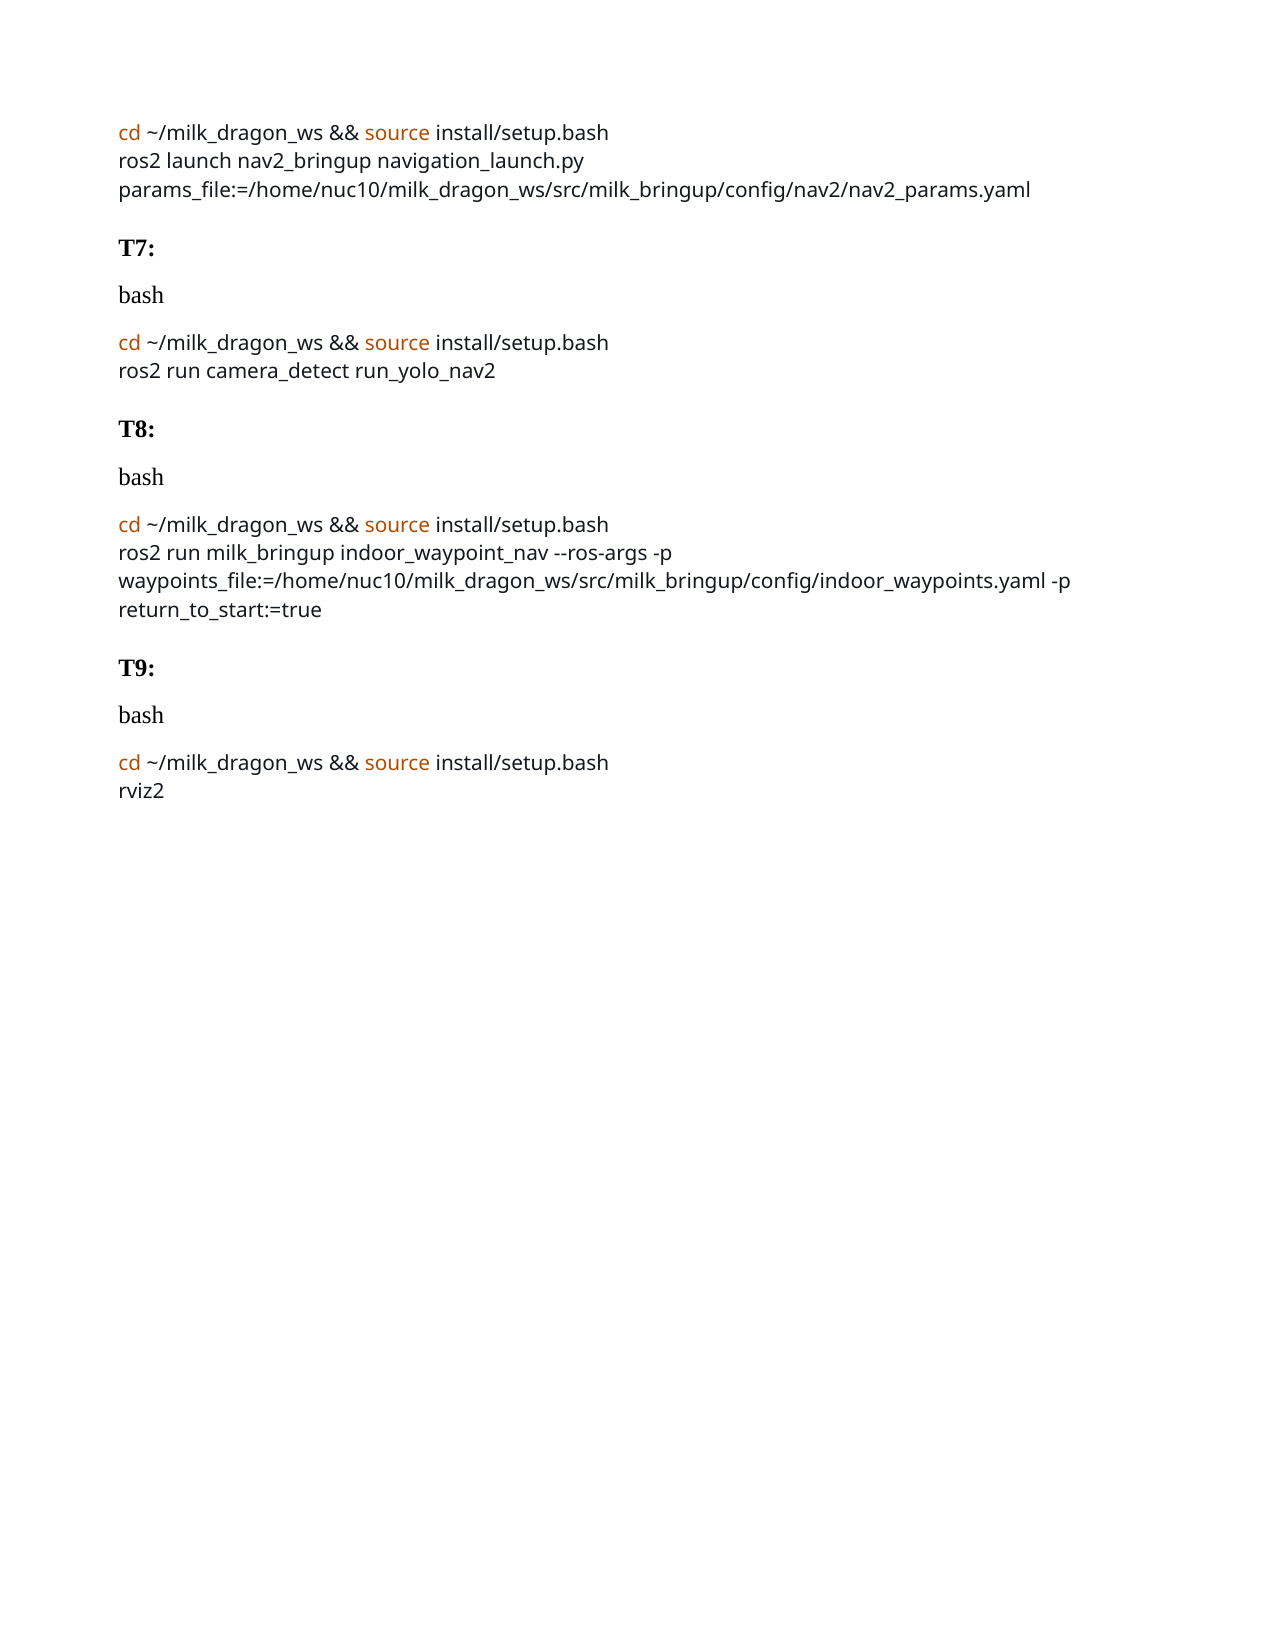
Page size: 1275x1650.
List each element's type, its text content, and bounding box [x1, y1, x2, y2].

text ros2 run milk_bringup indoor_waypoint_nav --ros-args -p waypoints_file:=/home/nuc10/milk_dragon_ws/src/milk_bringup/config/indoor_waypoints.yaml -p return_to_start:=true [118, 538, 1157, 623]
text bash [118, 281, 1157, 309]
text bash [118, 701, 1157, 729]
text rviz2 [118, 777, 1157, 805]
text ros2 run camera_detect run_yolo_nav2 [118, 357, 1157, 385]
text cd ~/milk_dragon_ws && source install/setup.bash [118, 118, 1157, 147]
text bash [118, 462, 1157, 491]
text cd ~/milk_dragon_ws && source install/setup.bash [118, 748, 1157, 777]
text T8: [118, 414, 1157, 443]
text cd ~/milk_dragon_ws && source install/setup.bash [118, 328, 1157, 357]
text T9: [118, 653, 1157, 682]
text cd ~/milk_dragon_ws && source install/setup.bash [118, 510, 1157, 538]
text T7: [118, 233, 1157, 262]
text ros2 launch nav2_bringup navigation_launch.py params_file:=/home/nuc10/milk_dragon_ws/src/milk_bringup/config/nav2/nav2_params.yaml [118, 147, 1157, 203]
